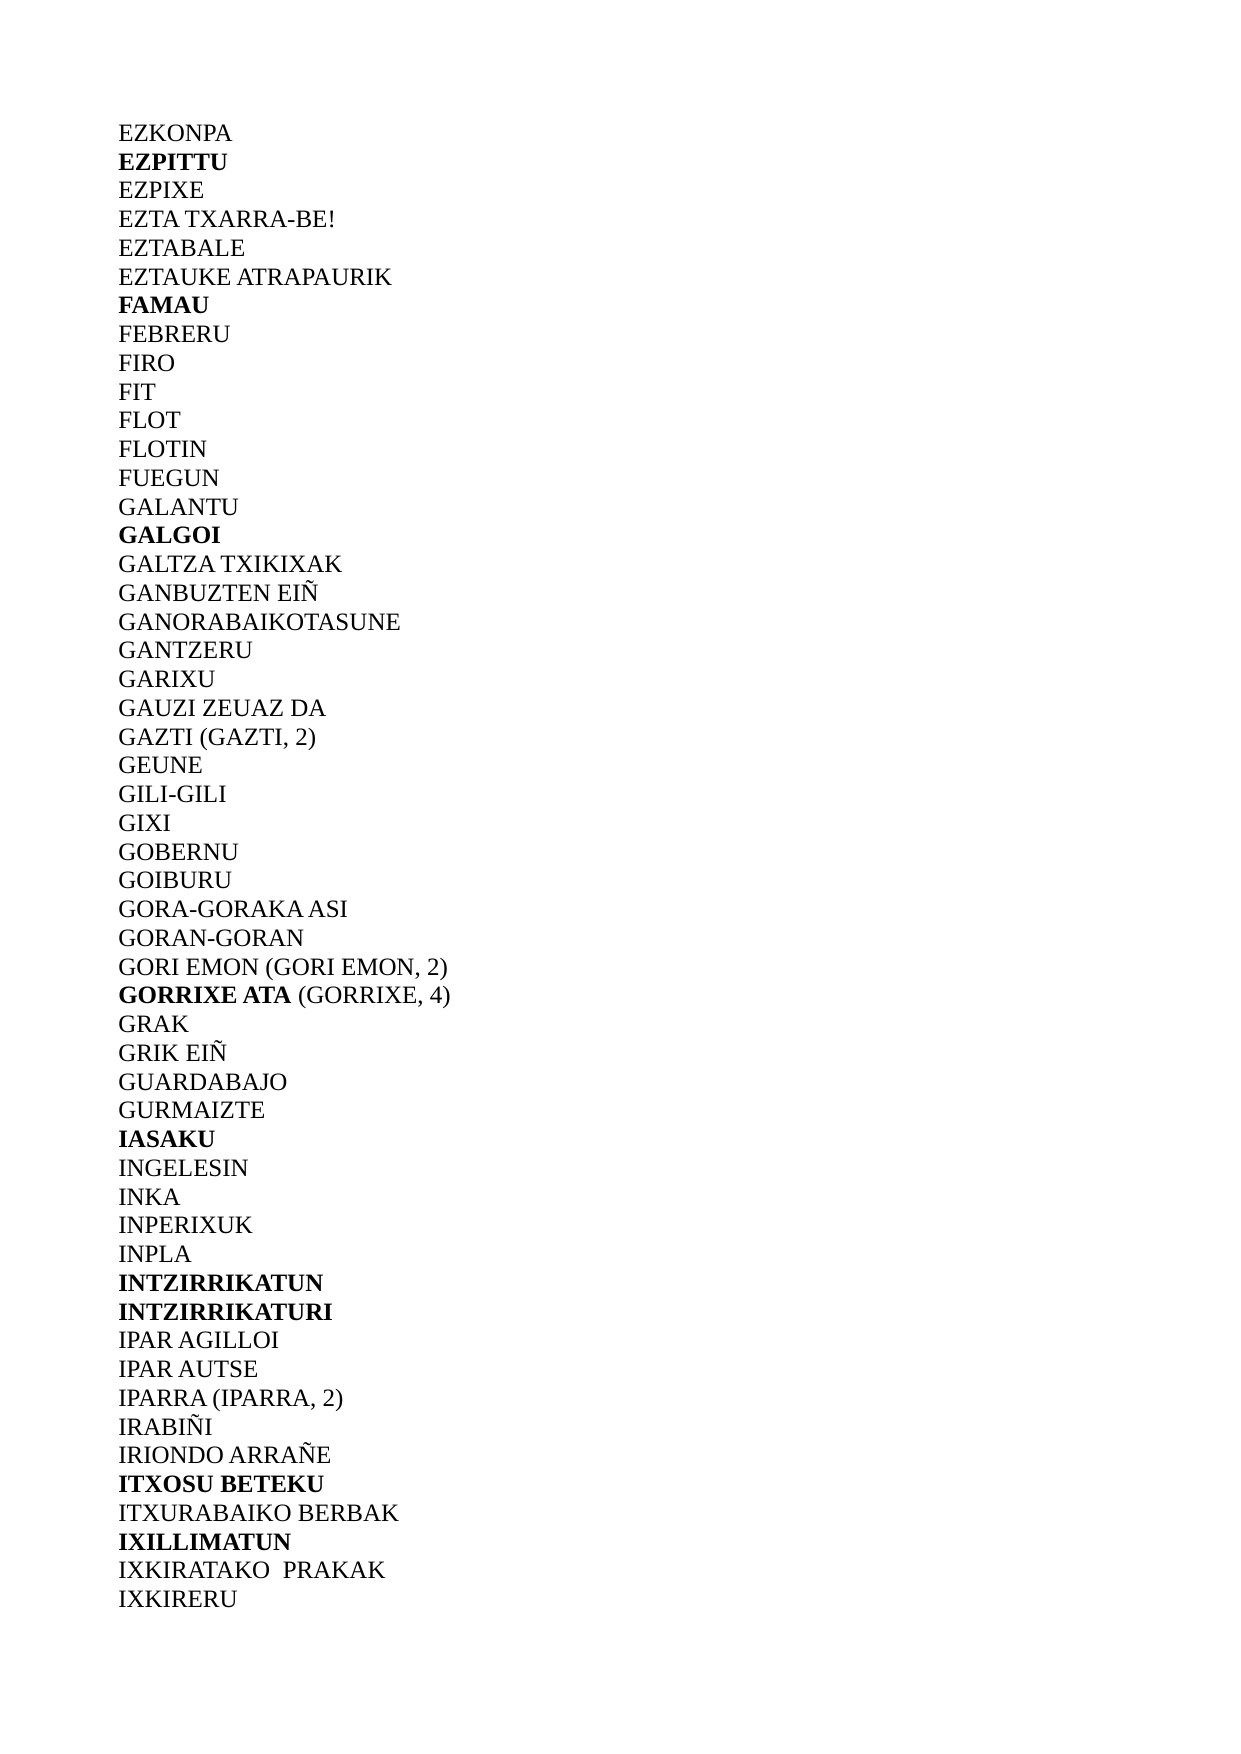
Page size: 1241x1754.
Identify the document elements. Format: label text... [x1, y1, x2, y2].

text EZTAUKE ATRAPAURIK [118, 262, 1122, 291]
text IRIONDO ARRAÑE [118, 1441, 1122, 1469]
text FLOT [118, 406, 1122, 434]
text INGELESIN [118, 1153, 1122, 1182]
text FEBRERU [118, 319, 1122, 348]
text GIXI [118, 808, 1122, 837]
text INTZIRRIKATUN [118, 1268, 1122, 1297]
text INKA [118, 1182, 1122, 1211]
text GORRIXE ATA (GORRIXE, 4) [118, 981, 1122, 1009]
text GALGOI [118, 521, 1122, 549]
text IRABIÑI [118, 1412, 1122, 1441]
text ITXOSU BETEKU [118, 1469, 1122, 1498]
text IASAKU [118, 1124, 1122, 1153]
text FUEGUN [118, 463, 1122, 492]
text GOIBURU [118, 866, 1122, 894]
text EZPIXE [118, 176, 1122, 204]
text ITXURABAIKO BERBAK [118, 1498, 1122, 1527]
text GAZTI (GAZTI, 2) [118, 722, 1122, 751]
text GUARDABAJO [118, 1067, 1122, 1096]
text GALANTU [118, 492, 1122, 521]
text INTZIRRIKATURI [118, 1297, 1122, 1326]
text GILI-GILI [118, 779, 1122, 808]
text INPERIXUK [118, 1211, 1122, 1239]
text FIRO [118, 348, 1122, 377]
text IPAR AUTSE [118, 1354, 1122, 1383]
text GANTZERU [118, 636, 1122, 664]
text GARIXU [118, 664, 1122, 693]
text GANORABAIKOTASUNE [118, 607, 1122, 636]
text FAMAU [118, 291, 1122, 319]
text GALTZA TXIKIXAK [118, 549, 1122, 578]
text IXKIRATAKO PRAKAK [118, 1556, 1122, 1584]
text GRAK [118, 1009, 1122, 1038]
text IPARRA (IPARRA, 2) [118, 1383, 1122, 1412]
text EZTA TXARRA-BE! [118, 204, 1122, 233]
text GURMAIZTE [118, 1096, 1122, 1124]
text GORAN-GORAN [118, 923, 1122, 952]
text IXILLIMATUN [118, 1527, 1122, 1556]
text GORI EMON (GORI EMON, 2) [118, 952, 1122, 981]
text GRIK EIÑ [118, 1038, 1122, 1067]
text GOBERNU [118, 837, 1122, 866]
text GAUZI ZEUAZ DA [118, 693, 1122, 722]
text EZTABALE [118, 233, 1122, 262]
text GANBUZTEN EIÑ [118, 578, 1122, 607]
text IPAR AGILLOI [118, 1326, 1122, 1354]
text IXKIRERU [118, 1584, 1122, 1613]
text FIT [118, 377, 1122, 406]
text INPLA [118, 1239, 1122, 1268]
text GORA-GORAKA ASI [118, 894, 1122, 923]
text EZKONPA [118, 118, 1122, 147]
text GEUNE [118, 751, 1122, 779]
text EZPITTU [118, 147, 1122, 176]
text FLOTIN [118, 434, 1122, 463]
